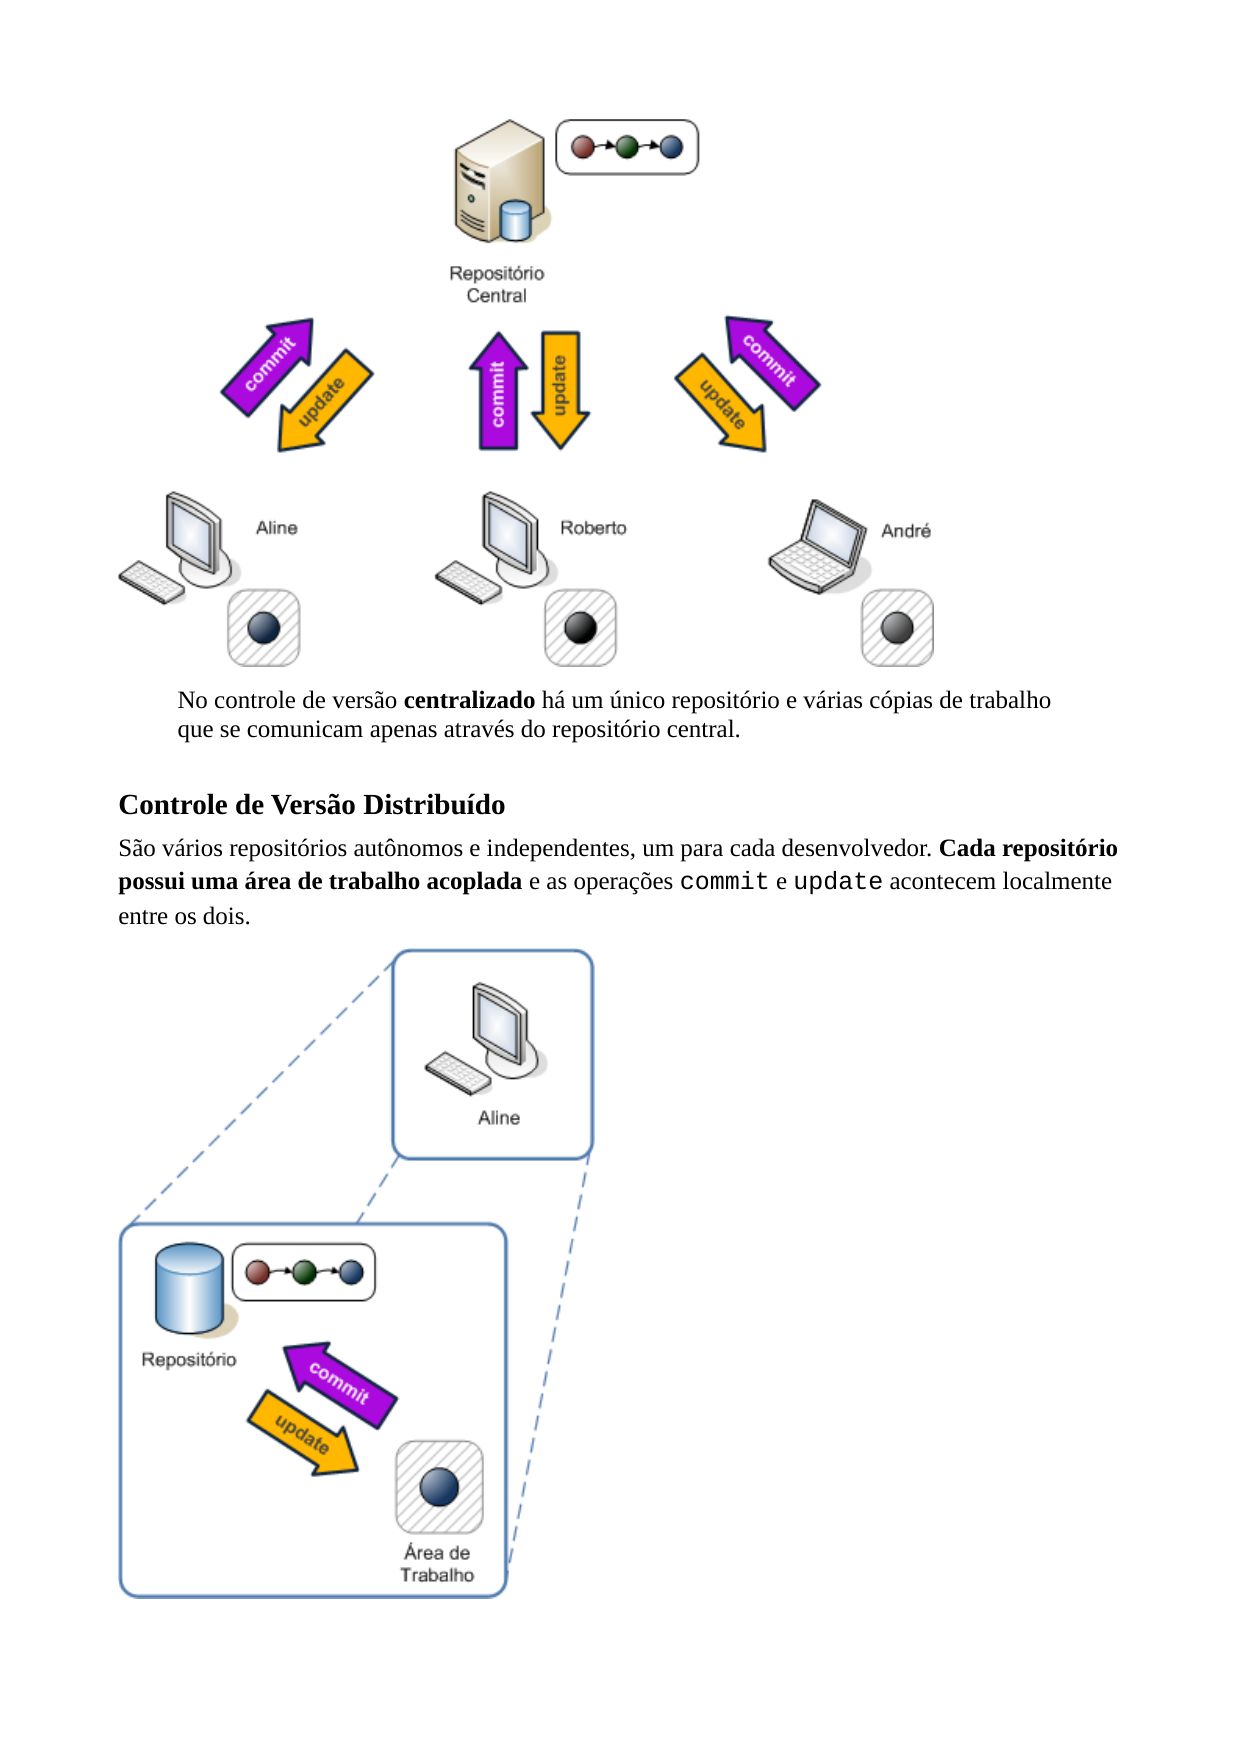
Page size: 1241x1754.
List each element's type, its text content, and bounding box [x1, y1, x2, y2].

subtitle Controle de Versão Distribuído [118, 787, 1122, 821]
picture [118, 948, 595, 1599]
picture [118, 118, 934, 667]
text São vários repositórios autônomos e independentes, um para cada desenvolvedor. Cada repositório possui uma área de trabalho acoplada e as operações commit e update acontecem localmente entre os dois. [118, 833, 1122, 930]
text No controle de versão centralizado há um único repositório e várias cópias de trabalho que se comunicam apenas através do repositório central. [177, 685, 1063, 743]
